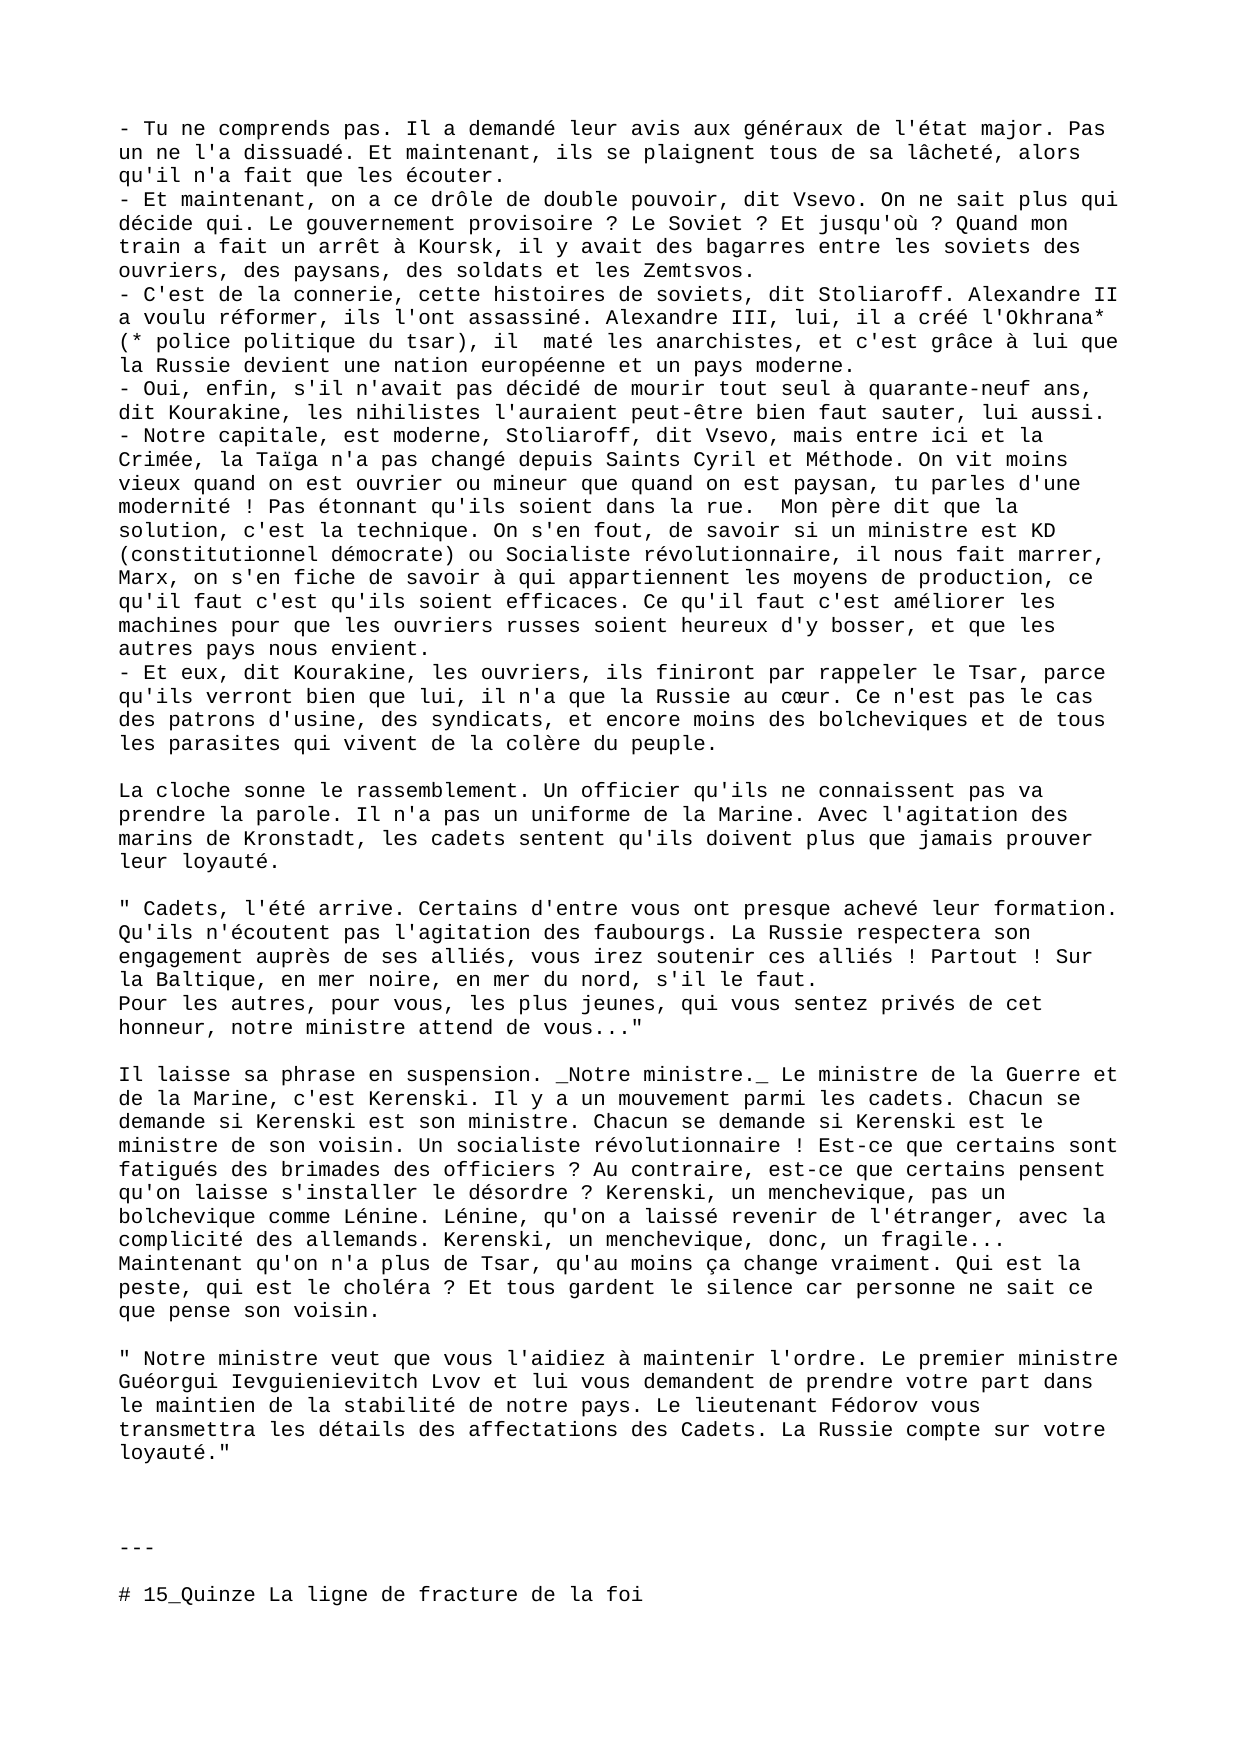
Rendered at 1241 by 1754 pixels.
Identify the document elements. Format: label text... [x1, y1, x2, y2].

text - Oui, enfin, s'il n'avait pas décidé de mourir tout seul à quarante-neuf ans, dit Kourakine, les nihilistes l'auraient peut-être bien faut sauter, lui aussi. [118, 378, 1122, 426]
text --- [118, 1537, 1122, 1561]
text - Et eux, dit Kourakine, les ouvriers, ils finiront par rappeler le Tsar, parce qu'ils verront bien que lui, il n'a que la Russie au cœur. Ce n'est pas le cas des patrons d'usine, des syndicats, et encore moins des bolcheviques et de tous les parasites qui vivent de la colère du peuple. [118, 662, 1122, 757]
text Il laisse sa phrase en suspension. _Notre ministre._ Le ministre de la Guerre et de la Marine, c'est Kerenski. Il y a un mouvement parmi les cadets. Chacun se demande si Kerenski est son ministre. Chacun se demande si Kerenski est le ministre de son voisin. Un socialiste révolutionnaire ! Est-ce que certains sont fatigués des brimades des officiers ? Au contraire, est-ce que certains pensent qu'on laisse s'installer le désordre ? Kerenski, un menchevique, pas un bolchevique comme Lénine. Lénine, qu'on a laissé revenir de l'étranger, avec la complicité des allemands. Kerenski, un menchevique, donc, un fragile... Maintenant qu'on n'a plus de Tsar, qu'au moins ça change vraiment. Qui est la peste, qui est le choléra ? Et tous gardent le silence car personne ne sait ce que pense son voisin. [118, 1064, 1122, 1324]
text - Tu ne comprends pas. Il a demandé leur avis aux généraux de l'état major. Pas un ne l'a dissuadé. Et maintenant, ils se plaignent tous de sa lâcheté, alors qu'il n'a fait que les écouter. [118, 118, 1122, 189]
text - Notre capitale, est moderne, Stoliaroff, dit Vsevo, mais entre ici et la Crimée, la Taïga n'a pas changé depuis Saints Cyril et Méthode. On vit moins vieux quand on est ouvrier ou mineur que quand on est paysan, tu parles d'une modernité ! Pas étonnant qu'ils soient dans la rue. Mon père dit que la solution, c'est la technique. On s'en fout, de savoir si un ministre est KD (constitutionnel démocrate) ou Socialiste révolutionnaire, il nous fait marrer, Marx, on s'en fiche de savoir à qui appartiennent les moyens de production, ce qu'il faut c'est qu'ils soient efficaces. Ce qu'il faut c'est améliorer les machines pour que les ouvriers russes soient heureux d'y bosser, et que les autres pays nous envient. [118, 426, 1122, 662]
text - Et maintenant, on a ce drôle de double pouvoir, dit Vsevo. On ne sait plus qui décide qui. Le gouvernement provisoire ? Le Soviet ? Et jusqu'où ? Quand mon train a fait un arrêt à Koursk, il y avait des bagarres entre les soviets des ouvriers, des paysans, des soldats et les Zemtsvos. [118, 189, 1122, 284]
text Pour les autres, pour vous, les plus jeunes, qui vous sentez privés de cet honneur, notre ministre attend de vous..." [118, 993, 1122, 1040]
text " Notre ministre veut que vous l'aidiez à maintenir l'ordre. Le premier ministre Guéorgui Ievguienievitch Lvov et lui vous demandent de prendre votre part dans le maintien de la stabilité de notre pays. Le lieutenant Fédorov vous transmettra les détails des affectations des Cadets. La Russie compte sur votre loyauté." [118, 1348, 1122, 1466]
text " Cadets, l'été arrive. Certains d'entre vous ont presque achevé leur formation. Qu'ils n'écoutent pas l'agitation des faubourgs. La Russie respectera son engagement auprès de ses alliés, vous irez soutenir ces alliés ! Partout ! Sur la Baltique, en mer noire, en mer du nord, s'il le faut. [118, 898, 1122, 993]
text # 15_Quinze La ligne de fracture de la foi [118, 1584, 1122, 1608]
text - C'est de la connerie, cette histoires de soviets, dit Stoliaroff. Alexandre II a voulu réformer, ils l'ont assassiné. Alexandre III, lui, il a créé l'Okhrana* (* police politique du tsar), il maté les anarchistes, et c'est grâce à lui que la Russie devient une nation européenne et un pays moderne. [118, 284, 1122, 378]
text La cloche sonne le rassemblement. Un officier qu'ils ne connaissent pas va prendre la parole. Il n'a pas un uniforme de la Marine. Avec l'agitation des marins de Kronstadt, les cadets sentent qu'ils doivent plus que jamais prouver leur loyauté. [118, 780, 1122, 875]
